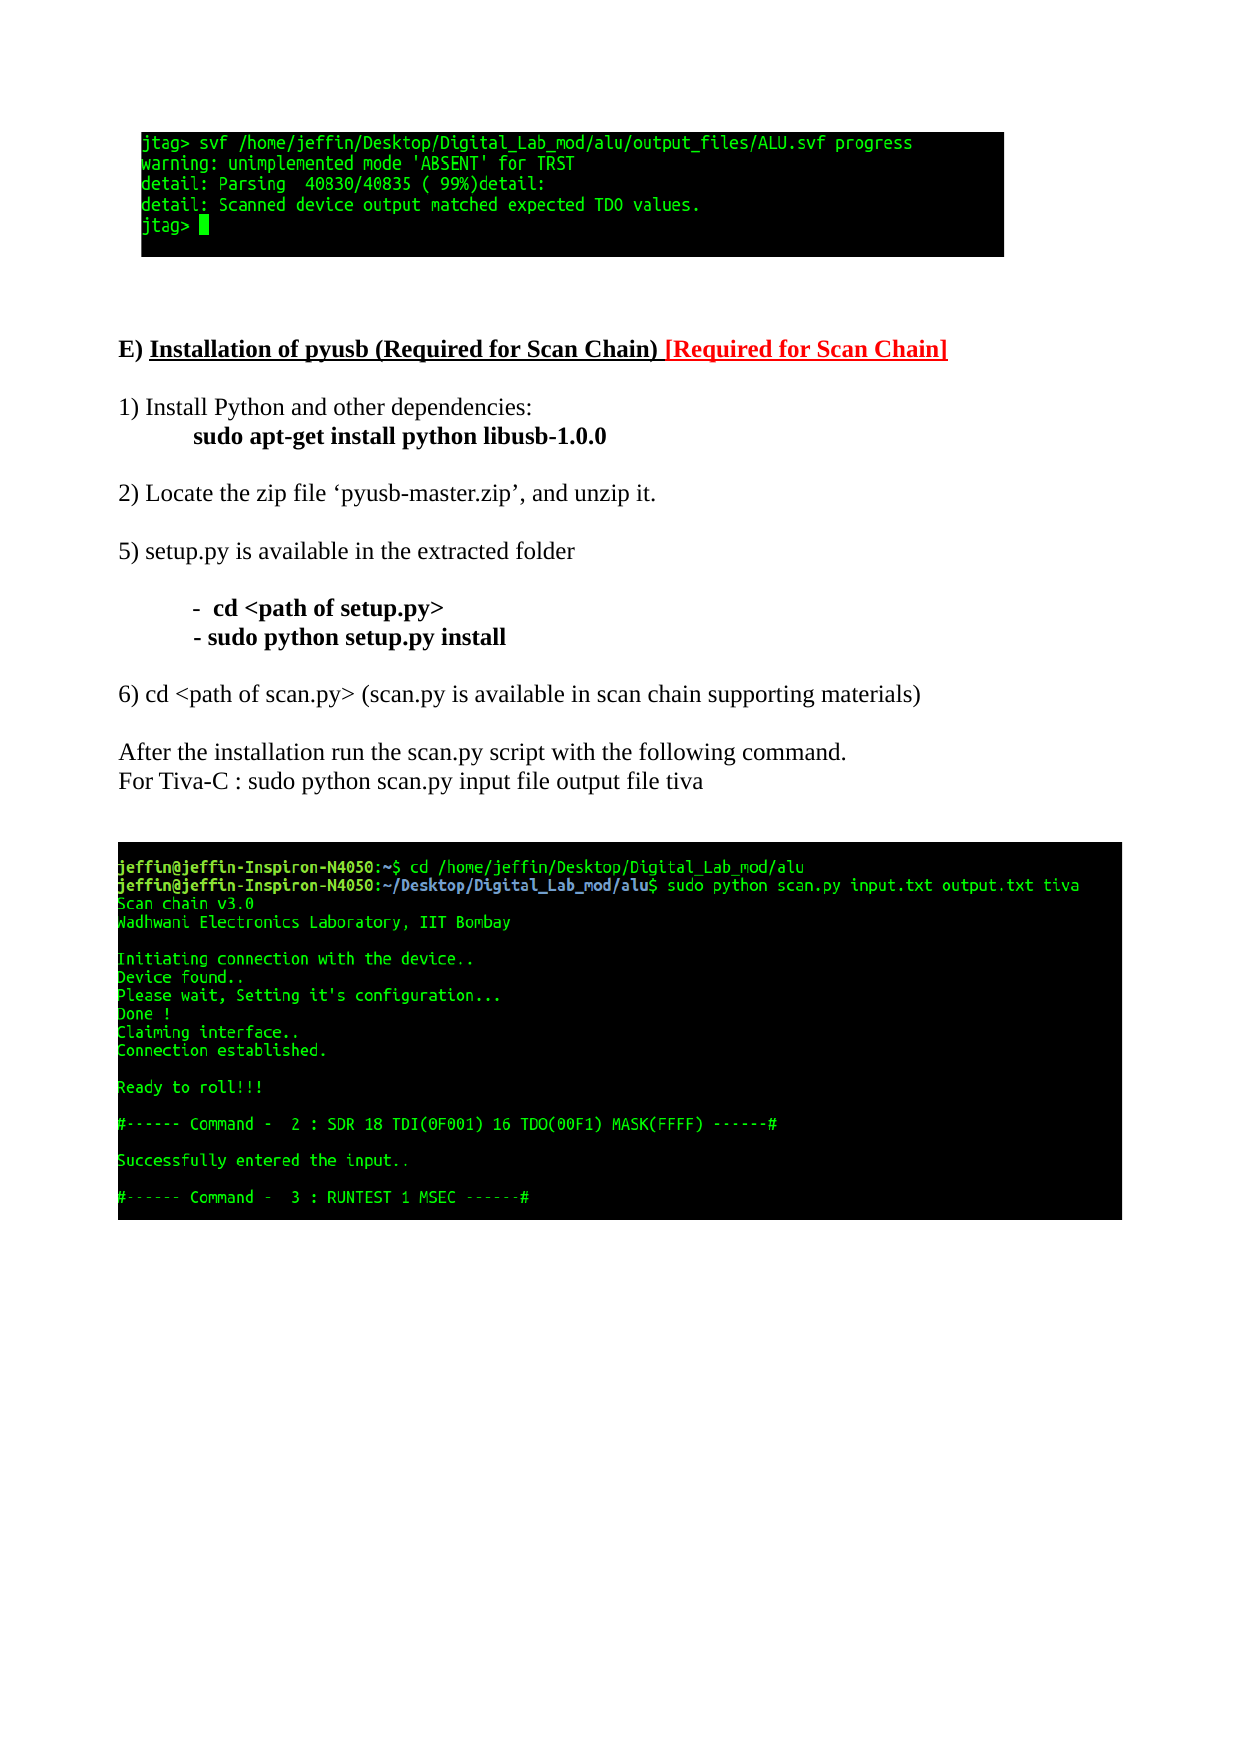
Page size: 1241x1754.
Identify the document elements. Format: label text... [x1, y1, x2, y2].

picture [141, 132, 1005, 257]
text 2) Locate the zip file ‘pyusb-master.zip’, and unzip it. [118, 478, 1122, 507]
text 6) cd <path of scan.py> (scan.py is available in scan chain supporting materials) [118, 679, 1122, 708]
text sudo apt-get install python libusb-1.0.0 [118, 421, 1122, 449]
text - cd <path of setup.py> [118, 593, 1122, 622]
text 1) Install Python and other dependencies: [118, 392, 1122, 421]
text After the installation run the scan.py script with the following command. [118, 737, 1122, 766]
picture [118, 842, 1123, 1220]
text For Tiva-C : sudo python scan.py input file output file tiva [118, 766, 1122, 794]
text 5) setup.py is available in the extracted folder [118, 536, 1122, 564]
list - sudo python setup.py install [156, 622, 1122, 651]
text E) Installation of pyusb (Required for Scan Chain) [Required for Scan Chain] [118, 334, 1122, 363]
